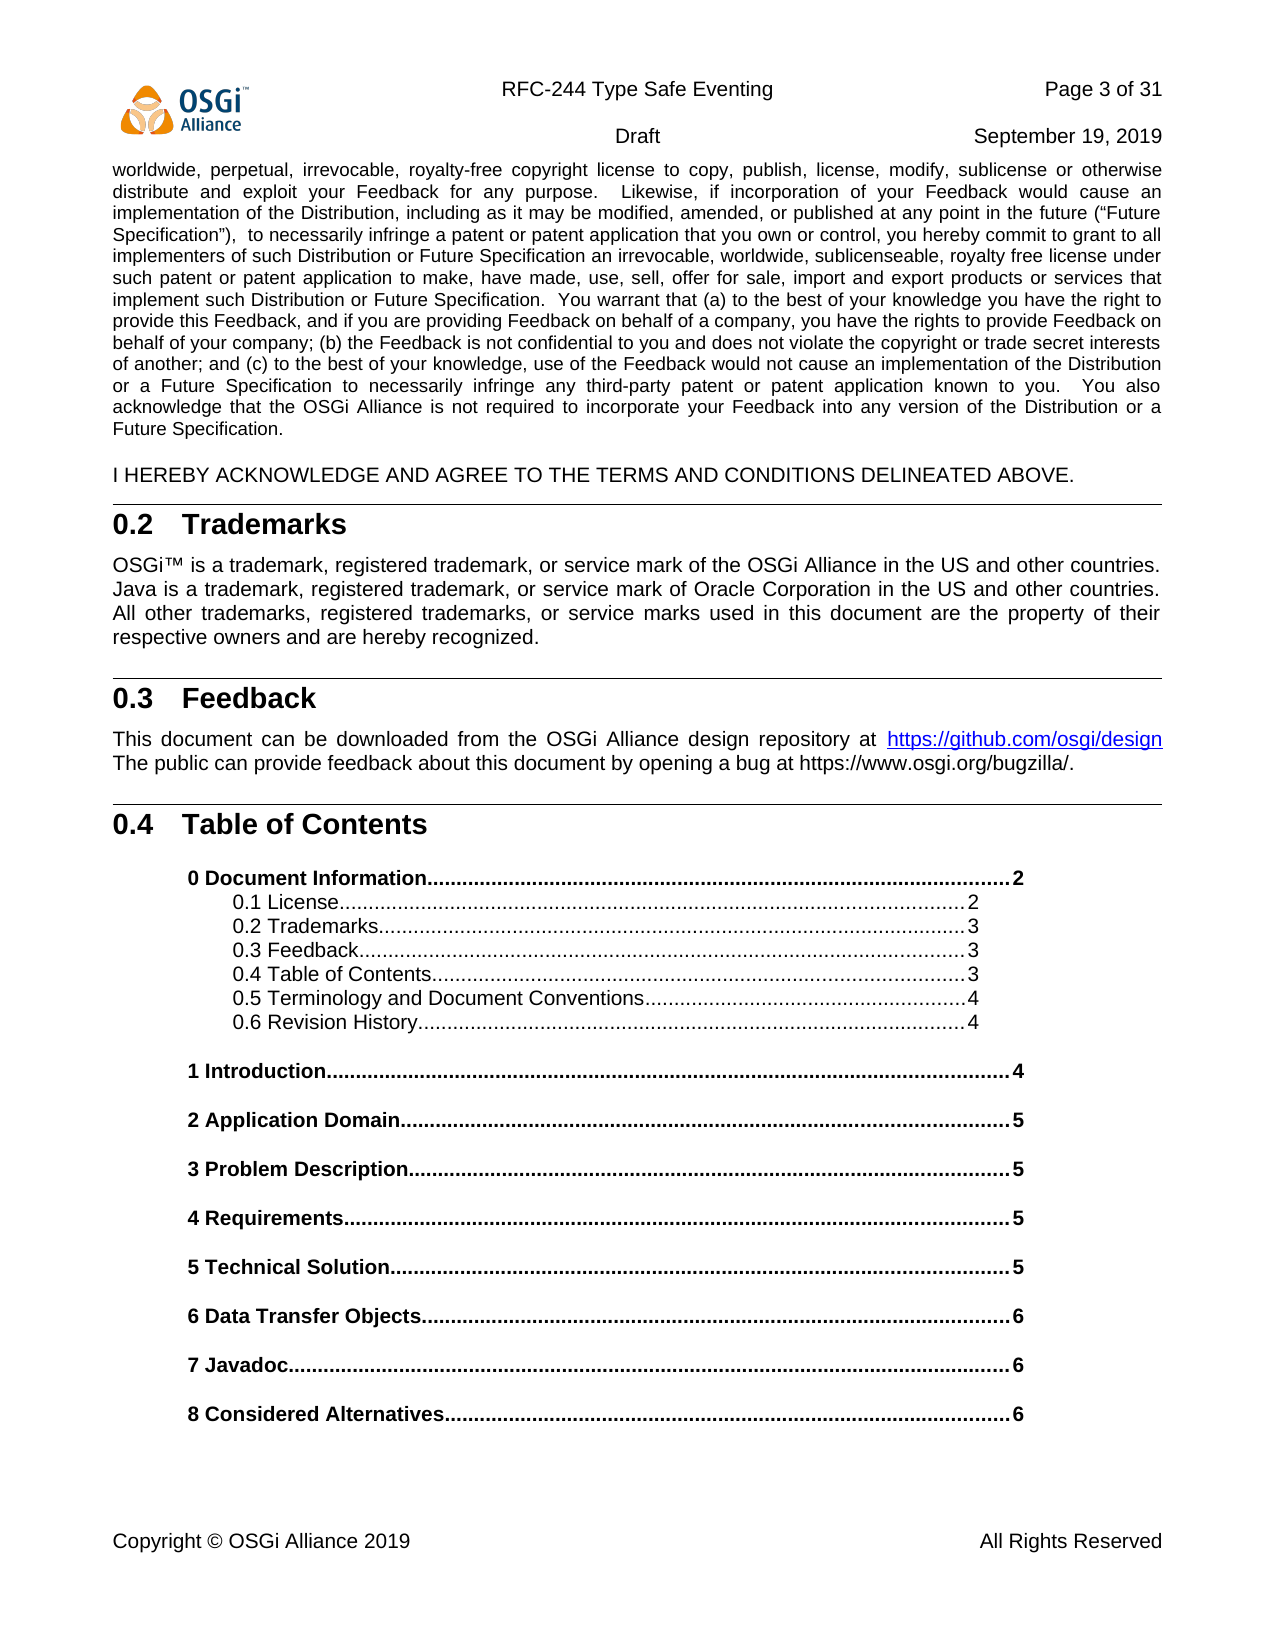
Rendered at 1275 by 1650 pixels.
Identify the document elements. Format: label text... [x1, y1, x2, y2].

text 6 Data Transfer Objects 6 [187, 1303, 1162, 1327]
subtitle Trademarks [112, 505, 1162, 541]
text 4 Requirements 5 [187, 1206, 1162, 1229]
text 0.4 Table of Contents 3 [232, 962, 1162, 986]
picture [113, 78, 257, 142]
text 0.5 Terminology and Document Conventions 4 [232, 986, 1162, 1010]
text 1 Introduction 4 [187, 1059, 1162, 1083]
text This document can be downloaded from the OSGi Alliance design repository at https://github.com/osgi/design The public can provide feedback about this document by opening a bug at https://www.osgi.org/bugzilla/. [112, 727, 1162, 775]
text 0.3 Feedback 3 [232, 938, 1162, 962]
text OSGi™ is a trademark, registered trademark, or service mark of the OSGi Alliance in the US and other countries. Java is a trademark, registered trademark, or service mark of Oracle Corporation in the US and other countries. All other trademarks, registered trademarks, or service marks used in this document are the property of their respective owners and are hereby recognized. [112, 553, 1162, 649]
text 7 Javadoc 6 [187, 1352, 1162, 1376]
text 0 Document Information 2 [187, 866, 1162, 890]
text I HEREBY ACKNOWLEDGE AND AGREE TO THE TERMS AND CONDITIONS DELINEATED ABOVE. [112, 463, 1162, 487]
text 0.2 Trademarks 3 [232, 914, 1162, 938]
text 0.6 Revision History 4 [232, 1010, 1162, 1034]
text 8 Considered Alternatives 6 [187, 1401, 1162, 1425]
text 2 Application Domain 5 [187, 1108, 1162, 1132]
text 3 Problem Description 5 [187, 1157, 1162, 1181]
text 5 Technical Solution 5 [187, 1254, 1162, 1278]
text 0.1 License 2 [232, 890, 1162, 914]
subtitle Feedback [112, 679, 1162, 715]
subtitle Table of Contents [112, 805, 1162, 841]
text worldwide, perpetual, irrevocable, royalty-free copyright license to copy, publish, license, modify, sublicense or otherwise distribute and exploit your Feedback for any purpose. Likewise, if incorporation of your Feedback would cause an implementation of the Distribution, including as it may be modified, amended, or published at any point in the future (“Future Specification”), to necessarily infringe a patent or patent application that you own or control, you hereby commit to grant to all implementers of such Distribution or Future Specification an irrevocable, worldwide, sublicenseable, royalty free license under such patent or patent application to make, have made, use, sell, offer for sale, import and export products or services that implement such Distribution or Future Specification. You warrant that (a) to the best of your knowledge you have the right to provide this Feedback, and if you are providing Feedback on behalf of a company, you have the rights to provide Feedback on behalf of your company; (b) the Feedback is not confidential to you and does not violate the copyright or trade secret interests of another; and (c) to the best of your knowledge, use of the Feedback would not cause an implementation of the Distribution or a Future Specification to necessarily infringe any third-party patent or patent application known to you. You also acknowledge that the OSGi Alliance is not required to incorporate your Feedback into any version of the Distribution or a Future Specification. [112, 159, 1162, 439]
